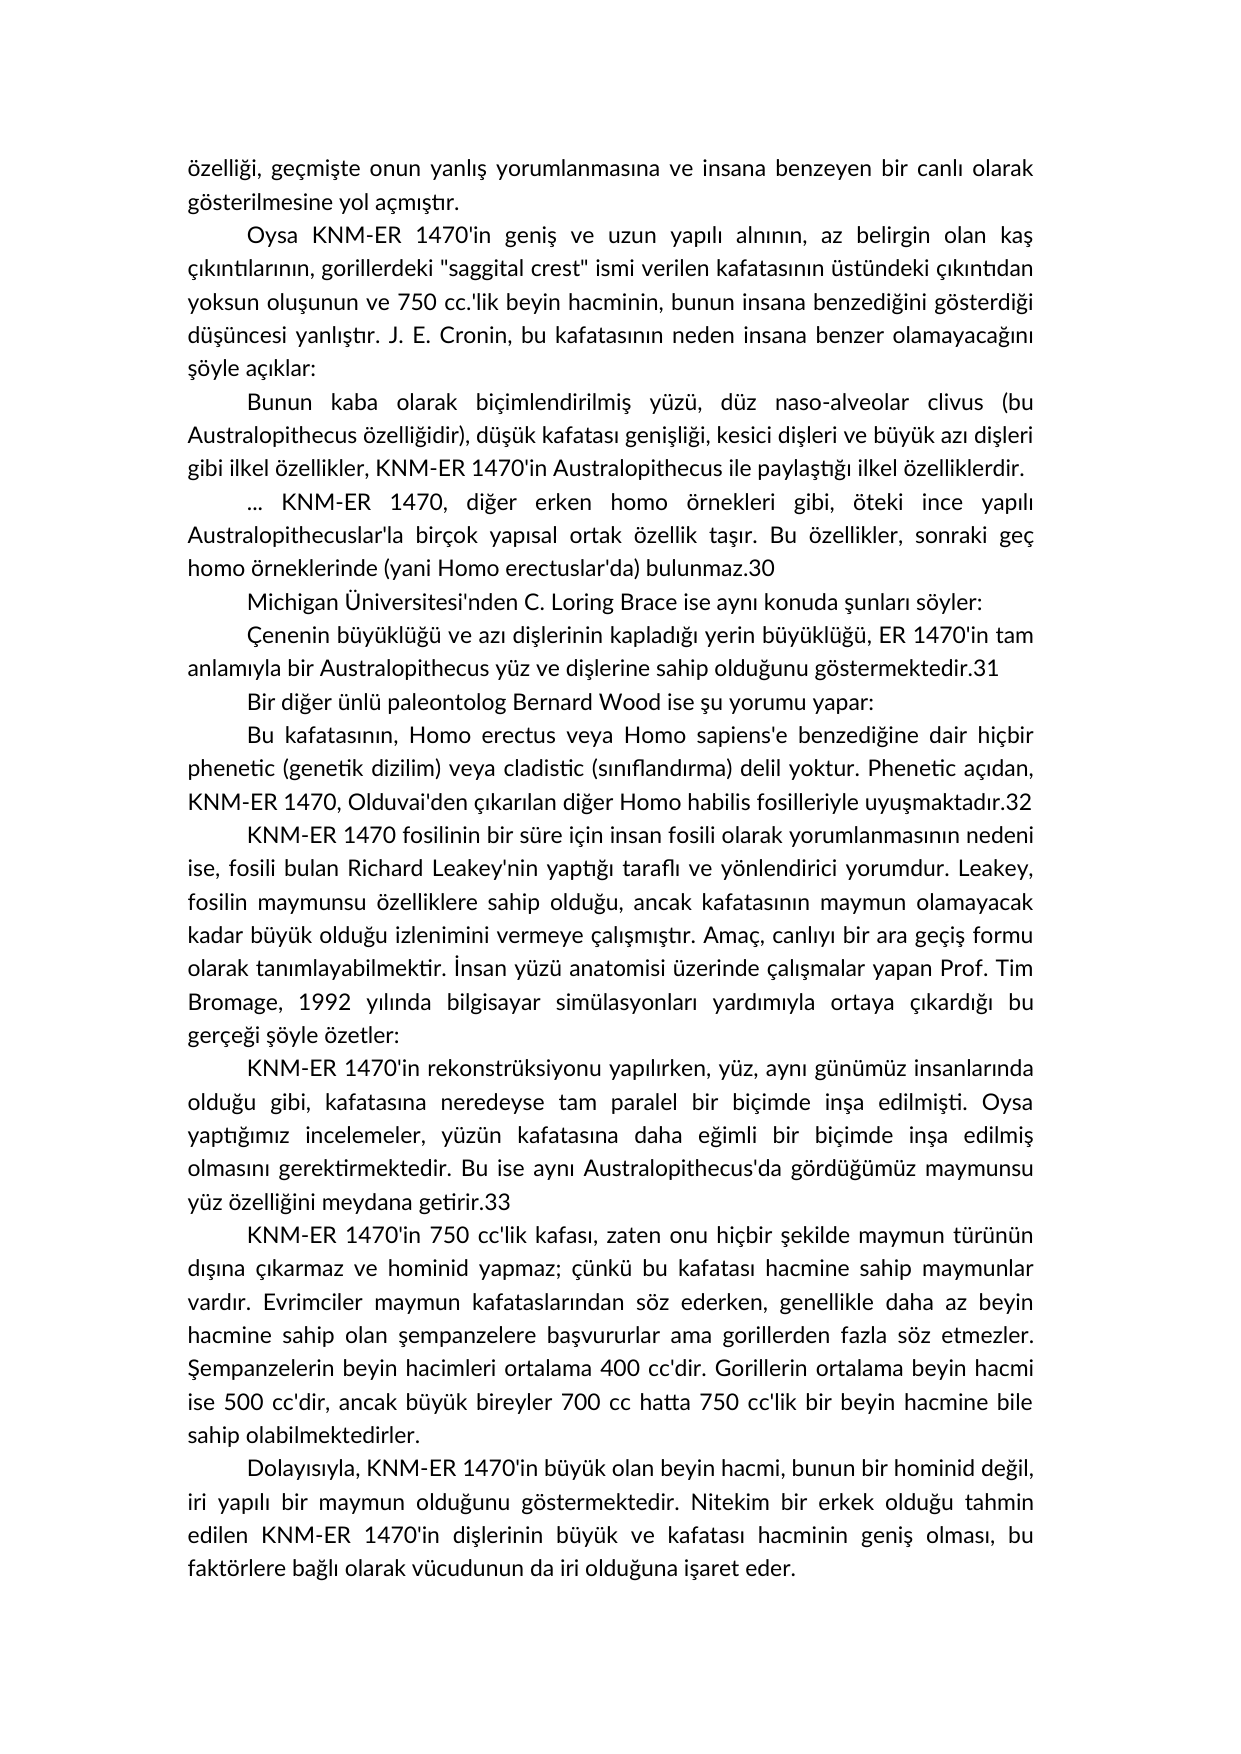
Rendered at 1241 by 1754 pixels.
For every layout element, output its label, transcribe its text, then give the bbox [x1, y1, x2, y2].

text Çenenin büyüklüğü ve azı dişlerinin kapladığı yerin büyüklüğü, ER 1470'in tam anlamıyla bir Australopithecus yüz ve dişlerine sahip olduğunu göstermektedir.31 [187, 617, 1035, 683]
text ... KNM-ER 1470, diğer erken homo örnekleri gibi, öteki ince yapılı Australopithecuslar'la birçok yapısal ortak özellik taşır. Bu özellikler, sonraki geç homo örneklerinde (yani Homo erectuslar'da) bulunmaz.30 [187, 483, 1035, 583]
text özelliği, geçmişte onun yanlış yorumlanmasına ve insana benzeyen bir canlı olarak gösterilmesine yol açmıştır. [187, 150, 1035, 217]
text KNM-ER 1470'in rekonstrüksiyonu yapılırken, yüz, aynı günümüz insanlarında olduğu gibi, kafatasına neredeyse tam paralel bir biçimde inşa edilmişti. Oysa yaptığımız incelemeler, yüzün kafatasına daha eğimli bir biçimde inşa edilmiş olmasını gerektirmektedir. Bu ise aynı Australopithecus'da gördüğümüz maymunsu yüz özelliğini meydana getirir.33 [187, 1050, 1035, 1217]
text Dolayısıyla, KNM-ER 1470'in büyük olan beyin hacmi, bunun bir hominid değil, iri yapılı bir maymun olduğunu göstermektedir. Nitekim bir erkek olduğu tahmin edilen KNM-ER 1470'in dişlerinin büyük ve kafatası hacminin geniş olması, bu faktörlere bağlı olarak vücudunun da iri olduğuna işaret eder. [187, 1450, 1035, 1583]
text Bir diğer ünlü paleontolog Bernard Wood ise şu yorumu yapar: [187, 683, 1035, 717]
text Oysa KNM-ER 1470'in geniş ve uzun yapılı alnının, az belirgin olan kaş çıkıntılarının, gorillerdeki "saggital crest" ismi verilen kafatasının üstündeki çıkıntıdan yoksun oluşunun ve 750 cc.'lik beyin hacminin, bunun insana benzediğini gösterdiği düşüncesi yanlıştır. J. E. Cronin, bu kafatasının neden insana benzer olamayacağını şöyle açıklar: [187, 217, 1035, 383]
text Michigan Üniversitesi'nden C. Loring Brace ise aynı konuda şunları söyler: [187, 583, 1035, 617]
text KNM-ER 1470 fosilinin bir süre için insan fosili olarak yorumlanmasının nedeni ise, fosili bulan Richard Leakey'nin yaptığı taraflı ve yönlendirici yorumdur. Leakey, fosilin maymunsu özelliklere sahip olduğu, ancak kafatasının maymun olamayacak kadar büyük olduğu izlenimini vermeye çalışmıştır. Amaç, canlıyı bir ara geçiş formu olarak tanımlayabilmektir. İnsan yüzü anatomisi üzerinde çalışmalar yapan Prof. Tim Bromage, 1992 yılında bilgisayar simülasyonları yardımıyla ortaya çıkardığı bu gerçeği şöyle özetler: [187, 817, 1035, 1050]
text Bu kafatasının, Homo erectus veya Homo sapiens'e benzediğine dair hiçbir phenetic (genetik dizilim) veya cladistic (sınıflandırma) delil yoktur. Phenetic açıdan, KNM-ER 1470, Olduvai'den çıkarılan diğer Homo habilis fosilleriyle uyuşmaktadır.32 [187, 717, 1035, 817]
text KNM-ER 1470'in 750 cc'lik kafası, zaten onu hiçbir şekilde maymun türünün dışına çıkarmaz ve hominid yapmaz; çünkü bu kafatası hacmine sahip maymunlar vardır. Evrimciler maymun kafataslarından söz ederken, genellikle daha az beyin hacmine sahip olan şempanzelere başvururlar ama gorillerden fazla söz etmezler. Şempanzelerin beyin hacimleri ortalama 400 cc'dir. Gorillerin ortalama beyin hacmi ise 500 cc'dir, ancak büyük bireyler 700 cc hatta 750 cc'lik bir beyin hacmine bile sahip olabilmektedirler. [187, 1217, 1035, 1450]
text Bunun kaba olarak biçimlendirilmiş yüzü, düz naso-alveolar clivus (bu Australopithecus özelliğidir), düşük kafatası genişliği, kesici dişleri ve büyük azı dişleri gibi ilkel özellikler, KNM-ER 1470'in Australopithecus ile paylaştığı ilkel özelliklerdir. [187, 383, 1035, 483]
